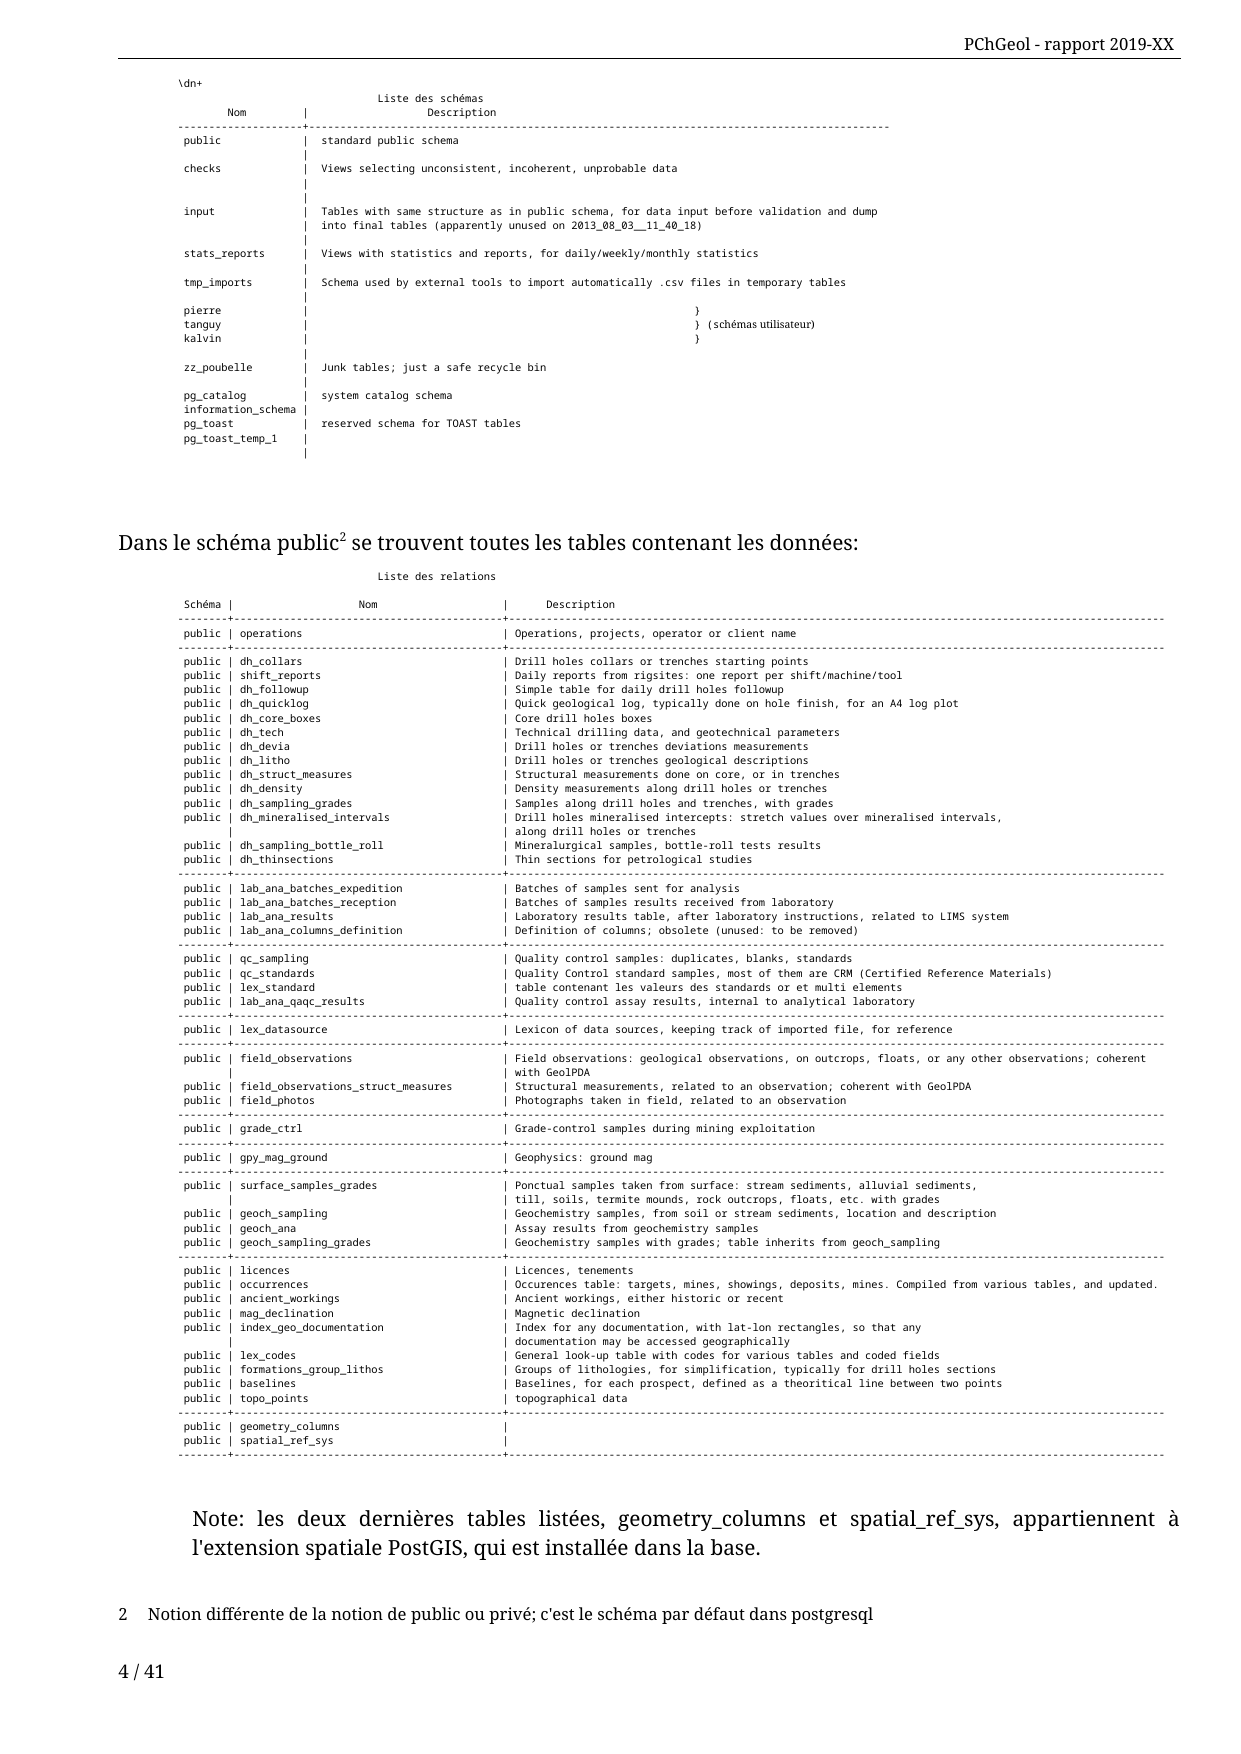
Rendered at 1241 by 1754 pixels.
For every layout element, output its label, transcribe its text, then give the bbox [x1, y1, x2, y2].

text public | lab_ana_columns_definition | Definition of columns; obsolete (unused: to be removed) [177, 923, 1181, 938]
text public | lex_standard | table contenant les valeurs des standards or et multi elements [177, 980, 1181, 994]
text Dans le schéma public se trouvent toutes les tables contenant les données: [118, 528, 1181, 557]
text public | grade_ctrl | Grade-control samples during mining exploitation [177, 1122, 1181, 1136]
text Note: les deux dernières tables listées, geometry_columns et spatial_ref_sys, appartiennent à l'extension spatiale PostGIS, qui est installée dans la base. [192, 1504, 1181, 1561]
text --------+-------------------------------------------+--------------------------------------------------------------------------------------------------------- [177, 1249, 1181, 1263]
text --------+-------------------------------------------+--------------------------------------------------------------------------------------------------------- [177, 612, 1181, 626]
text Liste des relations [177, 569, 1181, 583]
text public | dh_density | Density measurements along drill holes or trenches [177, 782, 1181, 796]
text zz_poubelle | Junk tables; just a safe recycle bin [177, 360, 1181, 374]
text public | licences | Licences, tenements [177, 1263, 1181, 1278]
text --------+-------------------------------------------+--------------------------------------------------------------------------------------------------------- [177, 1108, 1181, 1122]
text pg_toast_temp_1 | [177, 431, 1181, 445]
text | | along drill holes or trenches [177, 824, 1181, 838]
text Liste des schémas [177, 91, 1181, 105]
text public | topo_points | topographical data [177, 1391, 1181, 1405]
text public | dh_sampling_grades | Samples along drill holes and trenches, with grades [177, 796, 1181, 810]
text public | dh_litho | Drill holes or trenches geological descriptions [177, 753, 1181, 768]
text --------+-------------------------------------------+--------------------------------------------------------------------------------------------------------- [177, 867, 1181, 881]
text | [177, 346, 1181, 360]
text public | operations | Operations, projects, operator or client name [177, 626, 1181, 640]
text public | geometry_columns | [177, 1419, 1181, 1433]
text public | lab_ana_batches_expedition | Batches of samples sent for analysis [177, 881, 1181, 895]
text public | mag_declination | Magnetic declination [177, 1306, 1181, 1320]
text public | qc_standards | Quality Control standard samples, most of them are CRM (Certified Reference Materials) [177, 966, 1181, 980]
text public | field_observations_struct_measures | Structural measurements, related to an observation; coherent with GeolPDA [177, 1079, 1181, 1093]
text public | dh_thinsections | Thin sections for petrological studies [177, 853, 1181, 867]
text public | dh_tech | Technical drilling data, and geotechnical parameters [177, 725, 1181, 739]
text public | formations_group_lithos | Groups of lithologies, for simplification, typically for drill holes sections [177, 1363, 1181, 1377]
text --------+-------------------------------------------+--------------------------------------------------------------------------------------------------------- [177, 640, 1181, 654]
text public | lex_codes | General look-up table with codes for various tables and coded fields [177, 1348, 1181, 1363]
text --------+-------------------------------------------+--------------------------------------------------------------------------------------------------------- [177, 1008, 1181, 1023]
text public | field_observations | Field observations: geological observations, on outcrops, floats, or any other observations; coherent [177, 1051, 1181, 1065]
text public | index_geo_documentation | Index for any documentation, with lat-lon rectangles, so that any [177, 1320, 1181, 1334]
text kalvin | } [177, 332, 1181, 346]
text | into final tables (apparently unused on 2013_08_03__11_40_18) [177, 218, 1181, 233]
text --------+-------------------------------------------+--------------------------------------------------------------------------------------------------------- [177, 1164, 1181, 1178]
text public | shift_reports | Daily reports from rigsites: one report per shift/machine/tool [177, 668, 1181, 683]
text | [177, 233, 1181, 247]
text public | surface_samples_grades | Ponctual samples taken from surface: stream sediments, alluvial sediments, [177, 1178, 1181, 1193]
text information_schema | [177, 403, 1181, 417]
text | [177, 148, 1181, 162]
text | [177, 445, 1181, 459]
text public | dh_struct_measures | Structural measurements done on core, or in trenches [177, 768, 1181, 782]
text pierre | } [177, 303, 1181, 318]
text Nom | Description [177, 105, 1181, 119]
text public | lab_ana_qaqc_results | Quality control assay results, internal to analytical laboratory [177, 994, 1181, 1008]
text public | baselines | Baselines, for each prospect, defined as a theoritical line between two points [177, 1377, 1181, 1391]
text public | spatial_ref_sys | [177, 1433, 1181, 1448]
text \dn+ [177, 77, 1181, 91]
text | | with GeolPDA [177, 1065, 1181, 1079]
text public | lex_datasource | Lexicon of data sources, keeping track of imported file, for reference [177, 1023, 1181, 1037]
text stats_reports | Views with statistics and reports, for daily/weekly/monthly statistics [177, 247, 1181, 261]
text Notion différente de la notion de public ou privé; c'est le schéma par défaut dans postgresql [118, 1602, 1181, 1625]
text --------+-------------------------------------------+--------------------------------------------------------------------------------------------------------- [177, 1037, 1181, 1051]
text public | dh_sampling_bottle_roll | Mineralurgical samples, bottle-roll tests results [177, 838, 1181, 853]
text Schéma | Nom | Description [177, 598, 1181, 612]
text public | standard public schema [177, 133, 1181, 148]
text public | dh_mineralised_intervals | Drill holes mineralised intercepts: stretch values over mineralised intervals, [177, 810, 1181, 824]
text public | geoch_sampling_grades | Geochemistry samples with grades; table inherits from geoch_sampling [177, 1235, 1181, 1249]
text | [177, 289, 1181, 303]
text public | lab_ana_batches_reception | Batches of samples results received from laboratory [177, 895, 1181, 909]
text --------+-------------------------------------------+--------------------------------------------------------------------------------------------------------- [177, 1136, 1181, 1150]
text --------+-------------------------------------------+--------------------------------------------------------------------------------------------------------- [177, 1448, 1181, 1462]
text public | ancient_workings | Ancient workings, either historic or recent [177, 1292, 1181, 1306]
text public | gpy_mag_ground | Geophysics: ground mag [177, 1150, 1181, 1164]
text pg_toast | reserved schema for TOAST tables [177, 417, 1181, 431]
text --------------------+--------------------------------------------------------------------------------------------- [177, 119, 1181, 133]
text public | dh_collars | Drill holes collars or trenches starting points [177, 654, 1181, 668]
text public | lab_ana_results | Laboratory results table, after laboratory instructions, related to LIMS system [177, 909, 1181, 923]
text public | geoch_sampling | Geochemistry samples, from soil or stream sediments, location and description [177, 1207, 1181, 1221]
text public | field_photos | Photographs taken in field, related to an observation [177, 1093, 1181, 1108]
text public | dh_core_boxes | Core drill holes boxes [177, 711, 1181, 725]
text public | occurrences | Occurences table: targets, mines, showings, deposits, mines. Compiled from various tables, and updated. [177, 1278, 1181, 1292]
text | | till, soils, termite mounds, rock outcrops, floats, etc. with grades [177, 1193, 1181, 1207]
text tmp_imports | Schema used by external tools to import automatically .csv files in temporary tables [177, 275, 1181, 289]
text public | dh_quicklog | Quick geological log, typically done on hole finish, for an A4 log plot [177, 697, 1181, 711]
text public | qc_sampling | Quality control samples: duplicates, blanks, standards [177, 952, 1181, 966]
text | | documentation may be accessed geographically [177, 1334, 1181, 1348]
text | [177, 374, 1181, 388]
text input | Tables with same structure as in public schema, for data input before validation and dump [177, 204, 1181, 218]
text tanguy | } (schémas utilisateur) [177, 318, 1181, 332]
text | [177, 176, 1181, 190]
text pg_catalog | system catalog schema [177, 388, 1181, 403]
text --------+-------------------------------------------+--------------------------------------------------------------------------------------------------------- [177, 938, 1181, 952]
text | [177, 261, 1181, 275]
text public | dh_followup | Simple table for daily drill holes followup [177, 683, 1181, 697]
text public | geoch_ana | Assay results from geochemistry samples [177, 1221, 1181, 1235]
text checks | Views selecting unconsistent, incoherent, unprobable data [177, 162, 1181, 176]
text public | dh_devia | Drill holes or trenches deviations measurements [177, 739, 1181, 753]
text | [177, 190, 1181, 204]
text --------+-------------------------------------------+--------------------------------------------------------------------------------------------------------- [177, 1405, 1181, 1419]
